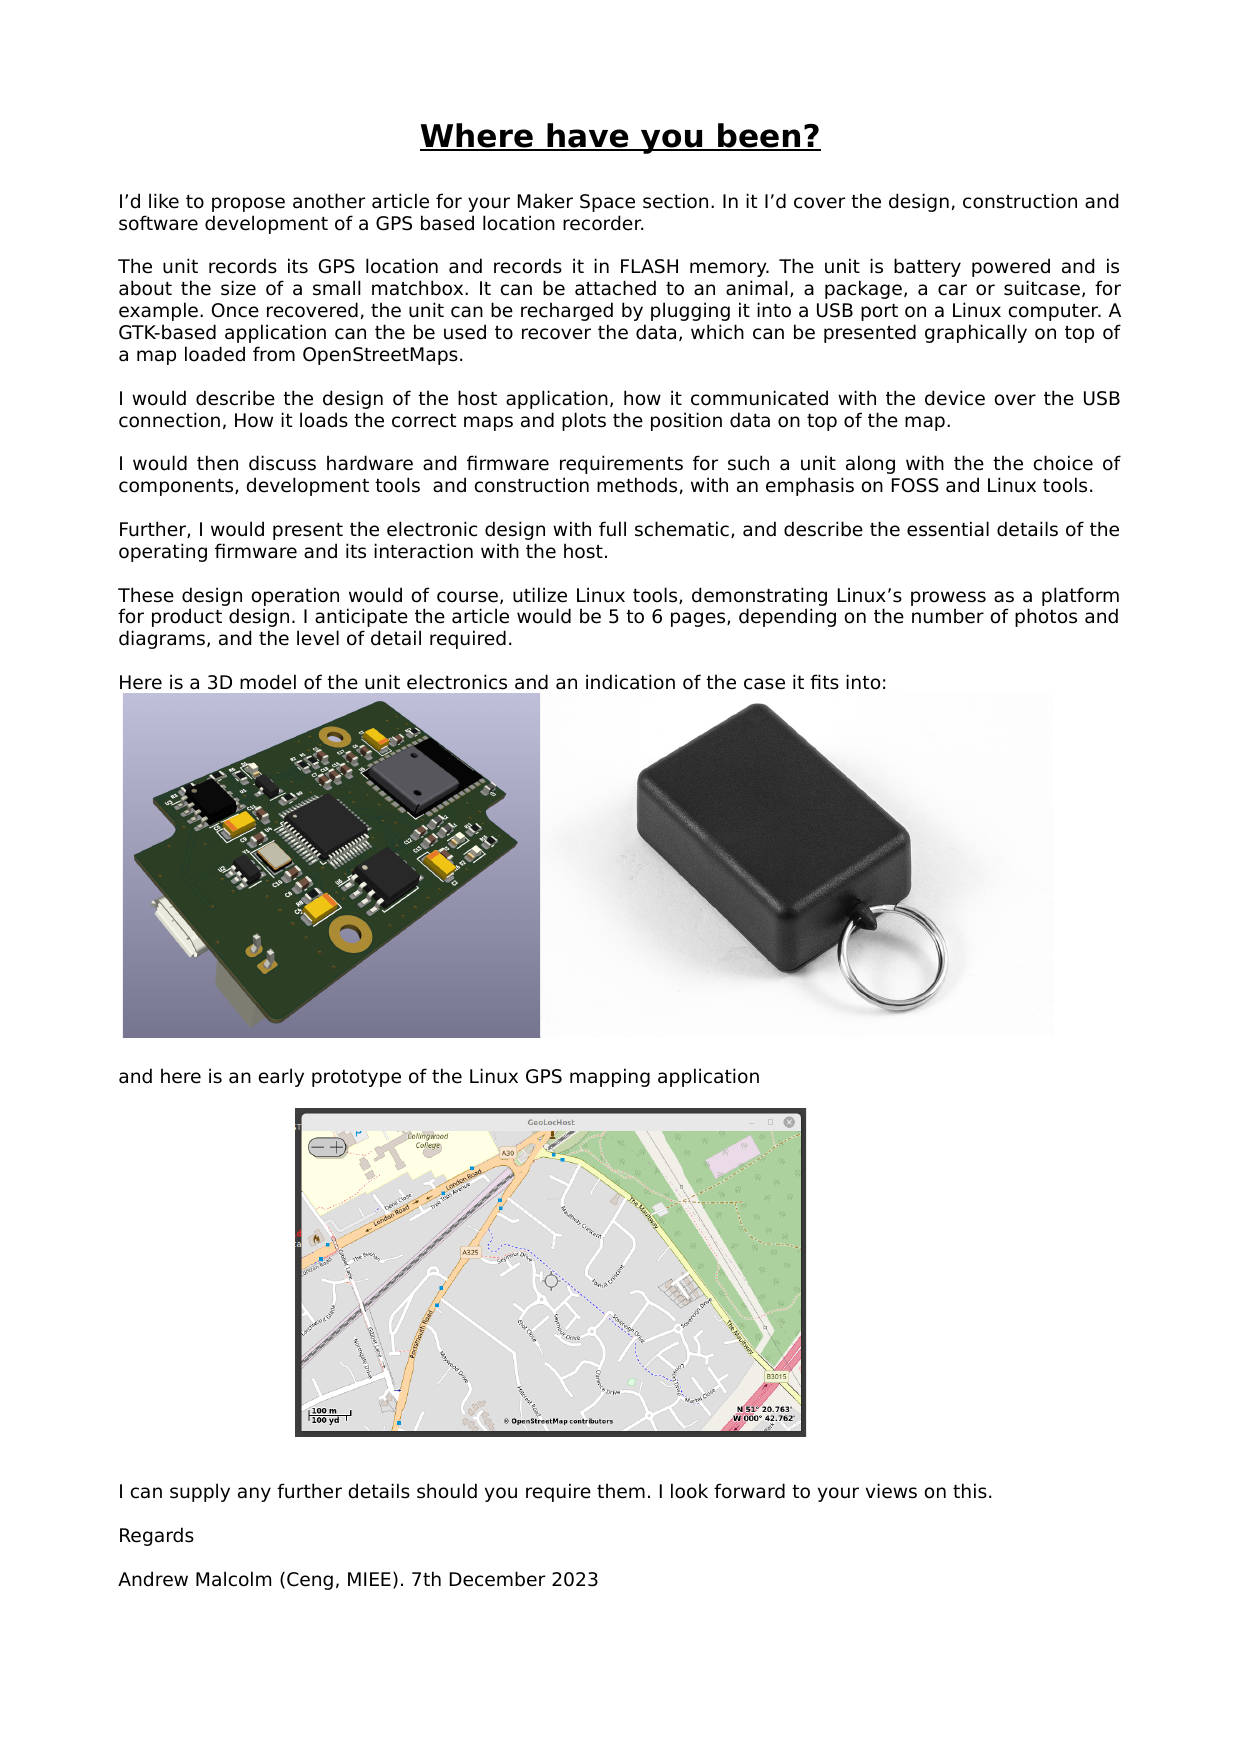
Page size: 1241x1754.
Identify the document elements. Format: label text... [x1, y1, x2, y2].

text Andrew Malcolm (Ceng, MIEE). 7th December 2023 [118, 1569, 1122, 1591]
text Regards [118, 1525, 1122, 1547]
text I’d like to propose another article for your Maker Space section. In it I’d cover the design, construction and software development of a GPS based location recorder. [118, 191, 1122, 234]
text Further, I would present the electronic design with full schematic, and describe the essential details of the operating firmware and its interaction with the host. [118, 519, 1122, 563]
picture [122, 693, 1054, 1038]
text I can supply any further details should you require them. I look forward to your views on this. [118, 1481, 1122, 1503]
picture [295, 1108, 807, 1437]
text Here is a 3D model of the unit electronics and an indication of the case it fits into: [118, 672, 1122, 694]
text I would describe the design of the host application, how it communicated with the device over the USB connection, How it loads the correct maps and plots the position data on top of the map. [118, 388, 1122, 431]
text The unit records its GPS location and records it in FLASH memory. The unit is battery powered and is about the size of a small matchbox. It can be attached to an animal, a package, a car or suitcase, for example. Once recovered, the unit can be recharged by plugging it into a USB port on a Linux computer. A GTK-based application can the be used to recover the data, which can be presented graphically on top of a map loaded from OpenStreetMaps. [118, 256, 1122, 366]
text and here is an early prototype of the Linux GPS mapping application [118, 1066, 1122, 1088]
text Where have you been? [118, 118, 1122, 154]
text These design operation would of course, utilize Linux tools, demonstrating Linux’s prowess as a platform for product design. I anticipate the article would be 5 to 6 pages, depending on the number of photos and diagrams, and the level of detail required. [118, 584, 1122, 650]
text I would then discuss hardware and firmware requirements for such a unit along with the the choice of components, development tools and construction methods, with an emphasis on FOSS and Linux tools. [118, 453, 1122, 497]
